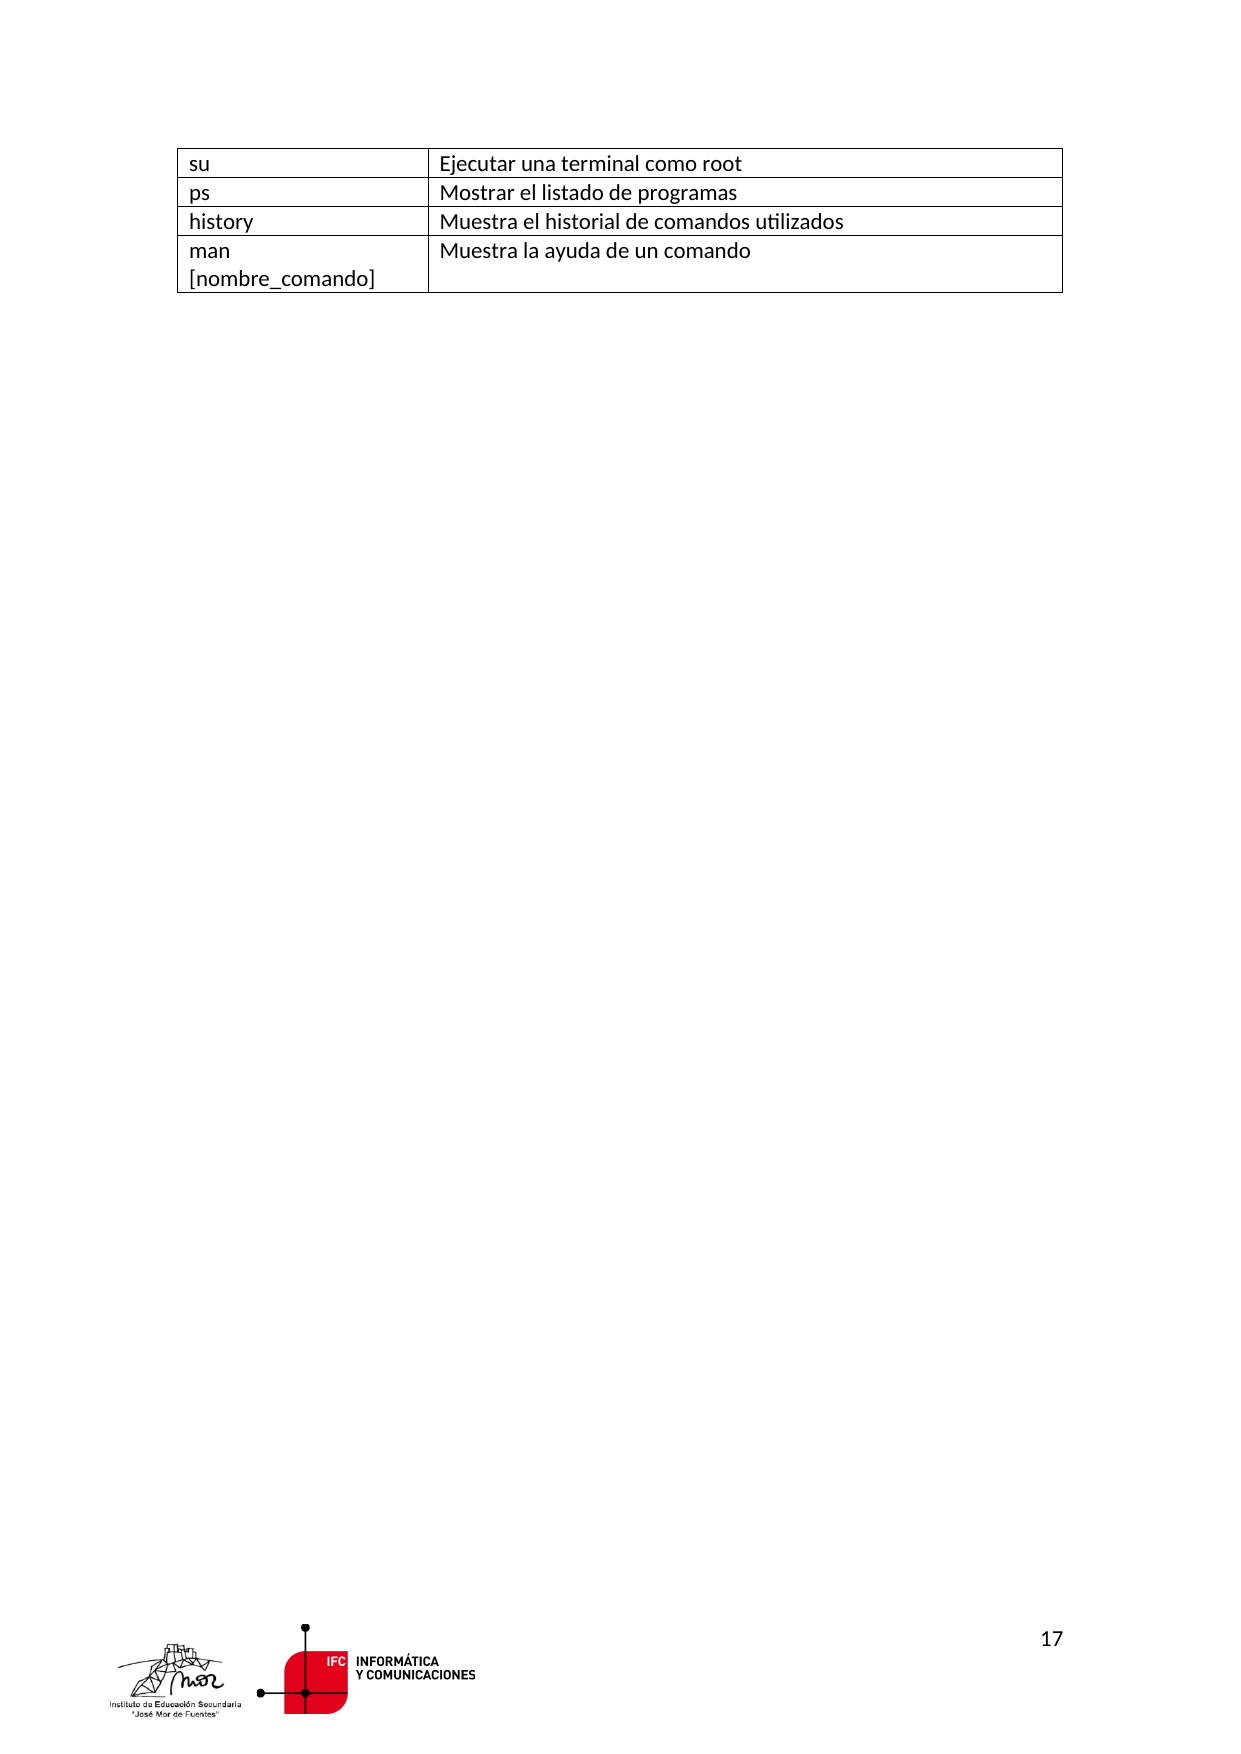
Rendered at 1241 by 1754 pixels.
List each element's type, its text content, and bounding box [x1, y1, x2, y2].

table_cell Ejecutar una terminal como root [429, 149, 1062, 177]
table_cell Muestra la ayuda de un comando [429, 236, 1062, 292]
table_cell history [178, 207, 428, 235]
picture [100, 1631, 249, 1736]
picture [256, 1624, 475, 1714]
table_cell Muestra el historial de comandos utilizados [429, 207, 1062, 235]
table_cell su [178, 149, 428, 177]
table_cell ps [178, 178, 428, 206]
table_cell Mostrar el listado de programas [429, 178, 1062, 206]
table_cell man [nombre_comando] [178, 236, 428, 292]
